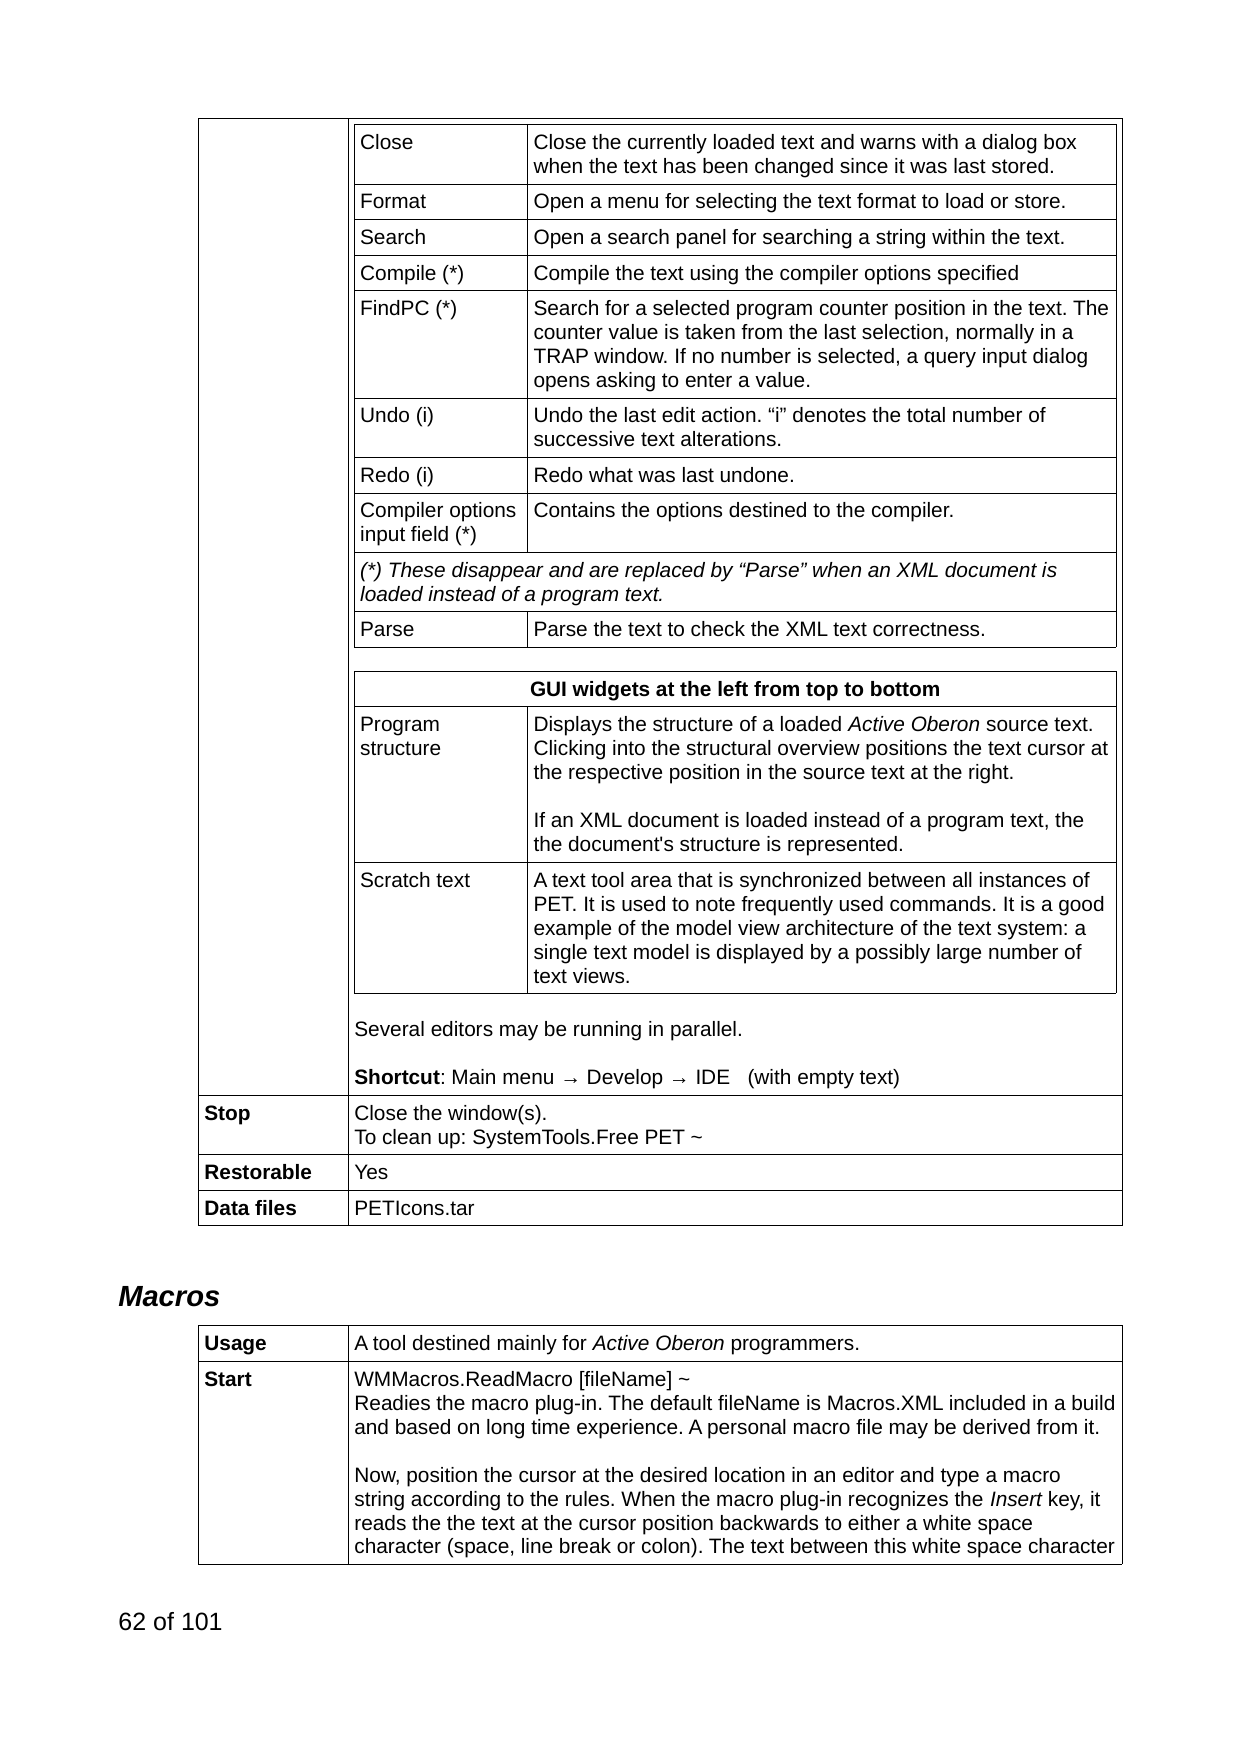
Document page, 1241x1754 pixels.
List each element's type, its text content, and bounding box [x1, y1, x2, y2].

table_cell Restorable [199, 1155, 348, 1190]
table_cell FindPC (*) [355, 291, 527, 397]
subtitle Macros [118, 1279, 1122, 1313]
table_cell Parse [355, 612, 527, 647]
table_cell Compile (*) [355, 256, 527, 290]
table_cell Start [199, 1362, 348, 1564]
table_cell Program structure [355, 707, 527, 862]
table_header Usage [199, 1326, 348, 1361]
table_cell Data files [199, 1191, 348, 1225]
table_cell Contains the options destined to the compiler. [528, 494, 1116, 552]
table_cell Open a search panel for searching a string within the text. [528, 220, 1116, 254]
table_cell Redo (i) [355, 458, 527, 492]
table_cell Compile the text using the compiler options specified [528, 256, 1116, 290]
table_cell Displays the structure of a loaded Active Oberon source text. Clicking into the structural overview positions the text cursor at the respective position in the source text at the right. If an XML document is loaded instead of a program text, the the document's structure is represented. [528, 707, 1116, 862]
table_cell A text tool area that is synchronized between all instances of PET. It is used to note frequently used commands. It is a good example of the model view architecture of the text system: a single text model is displayed by a possibly large number of text views. [528, 863, 1116, 993]
table_header GUI widgets at the left from top to bottom [355, 672, 1116, 706]
table_cell Undo the last edit action. “i” denotes the total number of successive text alterations. [528, 399, 1116, 457]
table_cell Close the window(s). To clean up: SystemTools.Free PET ~ [349, 1096, 1122, 1154]
table_cell PETIcons.tar [349, 1191, 1122, 1225]
table_cell Several editors may be running in parallel. Shortcut: Main menu → Develop → IDE (with empty text) [349, 119, 1122, 1095]
table_cell Undo (i) [355, 399, 527, 457]
table_cell Format [355, 185, 527, 219]
table_cell Close the currently loaded text and warns with a dialog box when the text has been changed since it was last stored. [528, 125, 1116, 183]
table_cell Close [355, 125, 527, 183]
table_cell Compiler options input field (*) [355, 494, 527, 552]
table_cell Scratch text [355, 863, 527, 993]
table_header A tool destined mainly for Active Oberon programmers. [349, 1326, 1122, 1361]
table_cell WMMacros.ReadMacro [fileName] ~ Readies the macro plug-in. The default fileName is Macros.XML included in a build and based on long time experience. A personal macro file may be derived from it. Now, position the cursor at the desired location in an editor and type a macro string according to the rules. When the macro plug-in recognizes the Insert key, it reads the the text at the cursor position backwards to either a white space character (space, line break or colon). The text between this white space character [349, 1362, 1122, 1564]
table_cell Search for a selected program counter position in the text. The counter value is taken from the last selection, normally in a TRAP window. If no number is selected, a query input dialog opens asking to enter a value. [528, 291, 1116, 397]
table_cell (*) These disappear and are replaced by “Parse” when an XML document is loaded instead of a program text. [355, 553, 1116, 611]
table_cell Yes [349, 1155, 1122, 1190]
table_cell [199, 119, 348, 1095]
table_cell Search [355, 220, 527, 254]
table_cell Stop [199, 1096, 348, 1154]
table_cell Redo what was last undone. [528, 458, 1116, 492]
table_cell Open a menu for selecting the text format to load or store. [528, 185, 1116, 219]
table_cell Parse the text to check the XML text correctness. [528, 612, 1116, 647]
